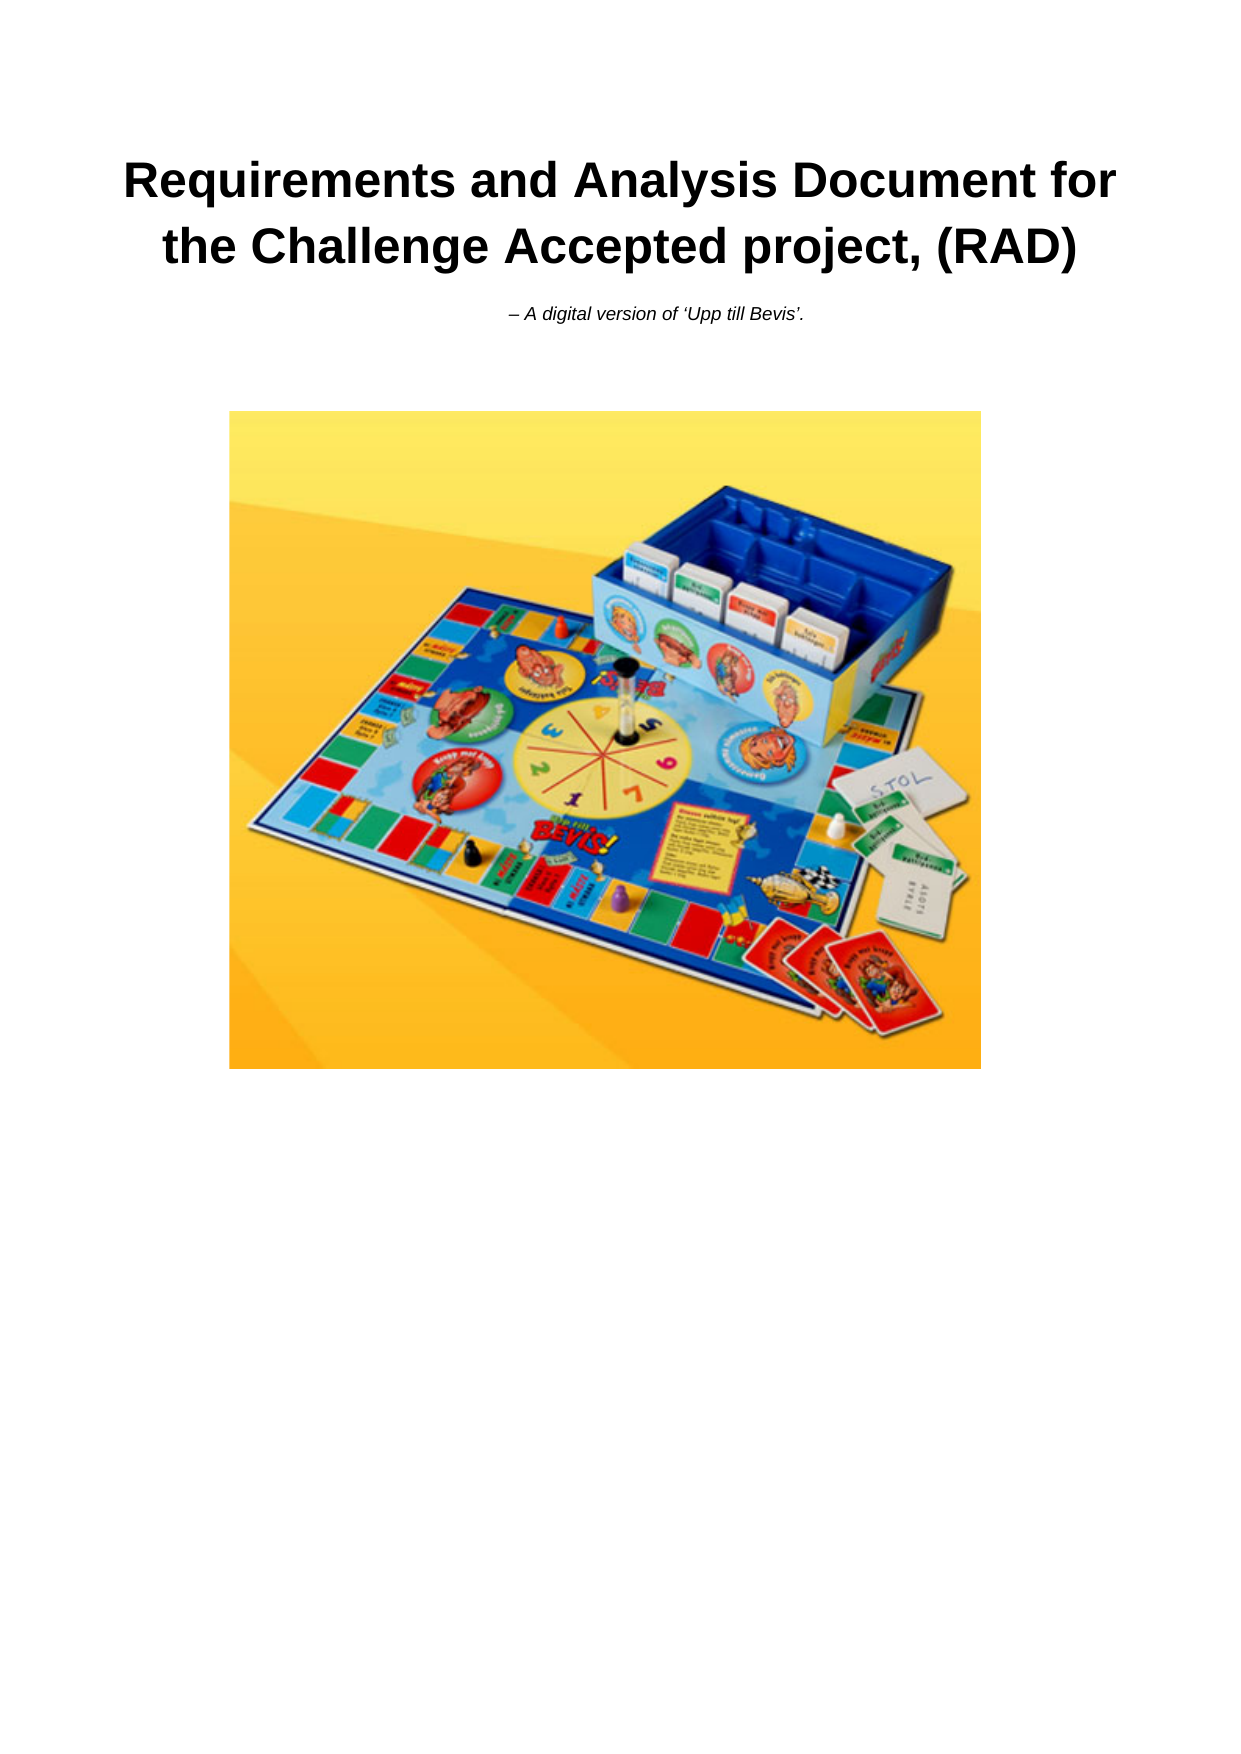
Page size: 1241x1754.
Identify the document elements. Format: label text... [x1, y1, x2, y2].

list – A digital version of ‘Upp till Bevis’. [187, 303, 1128, 324]
text Requirements and Analysis Document for the Challenge Accepted project, (RAD) [112, 150, 1128, 273]
